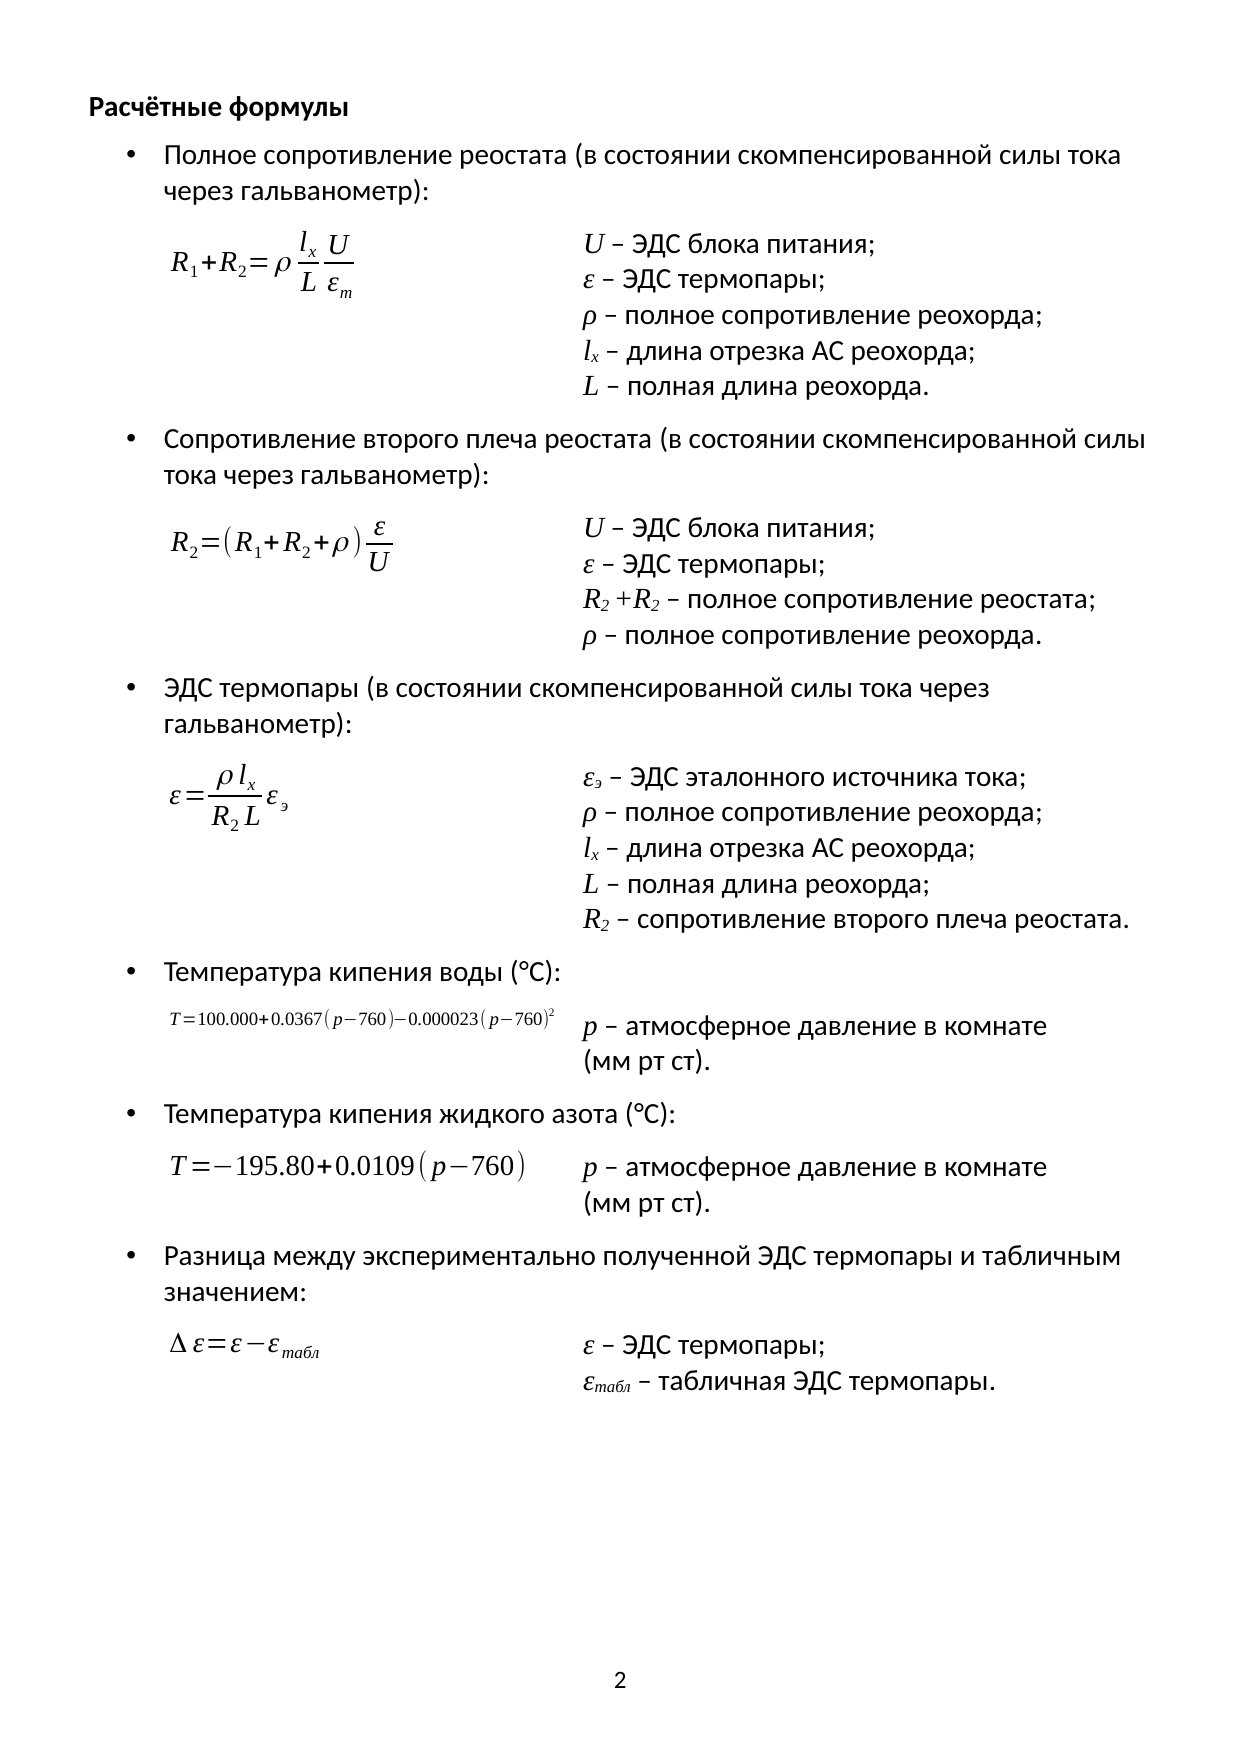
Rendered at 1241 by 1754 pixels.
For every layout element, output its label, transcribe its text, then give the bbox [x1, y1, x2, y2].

table_header [164, 219, 577, 420]
table_header [164, 1001, 577, 1095]
list Сопротивление второго плеча реостата (в состоянии скомпенсированной силы тока через гальванометр): [126, 420, 1152, 492]
table_header U – ЭДС блока питания; ε – ЭДС термопары; R2 +R2 – полное сопротивление реостата; ρ – полное сопротивление реохорда. [577, 503, 1152, 669]
table_header p – атмосферное давление в комнате (мм рт ст). [577, 1143, 1152, 1237]
table_header U – ЭДС блока питания; ε – ЭДС термопары; ρ – полное сопротивление реохорда; lx – длина отрезка AC реохорда; L – полная длина реохорда. [577, 219, 1152, 420]
list Температура кипения воды (°C): [126, 953, 1152, 989]
table_header [164, 503, 577, 669]
text Расчётные формулы [88, 88, 1152, 124]
table_header p – атмосферное давление в комнате (мм рт ст). [577, 1001, 1152, 1095]
list Разница между экспериментально полученной ЭДС термопары и табличным значением: [126, 1237, 1152, 1308]
list ЭДС термопары (в состоянии скомпенсированной силы тока через гальванометр): [126, 669, 1152, 740]
table_header εэ – ЭДС эталонного источника тока; ρ – полное сопротивление реохорда; lx – длина отрезка AC реохорда; L – полная длина реохорда; R2 – сопротивление второго плеча реостата. [577, 752, 1152, 953]
list Полное сопротивление реостата (в состоянии скомпенсированной силы тока через гальванометр): [126, 136, 1152, 207]
table_header [164, 752, 577, 953]
table_header [164, 1143, 577, 1237]
table_header [164, 1320, 577, 1415]
table_header ε – ЭДС термопары; εтабл – табличная ЭДС термопары. [577, 1320, 1152, 1415]
list Температура кипения жидкого азота (°C): [126, 1095, 1152, 1131]
